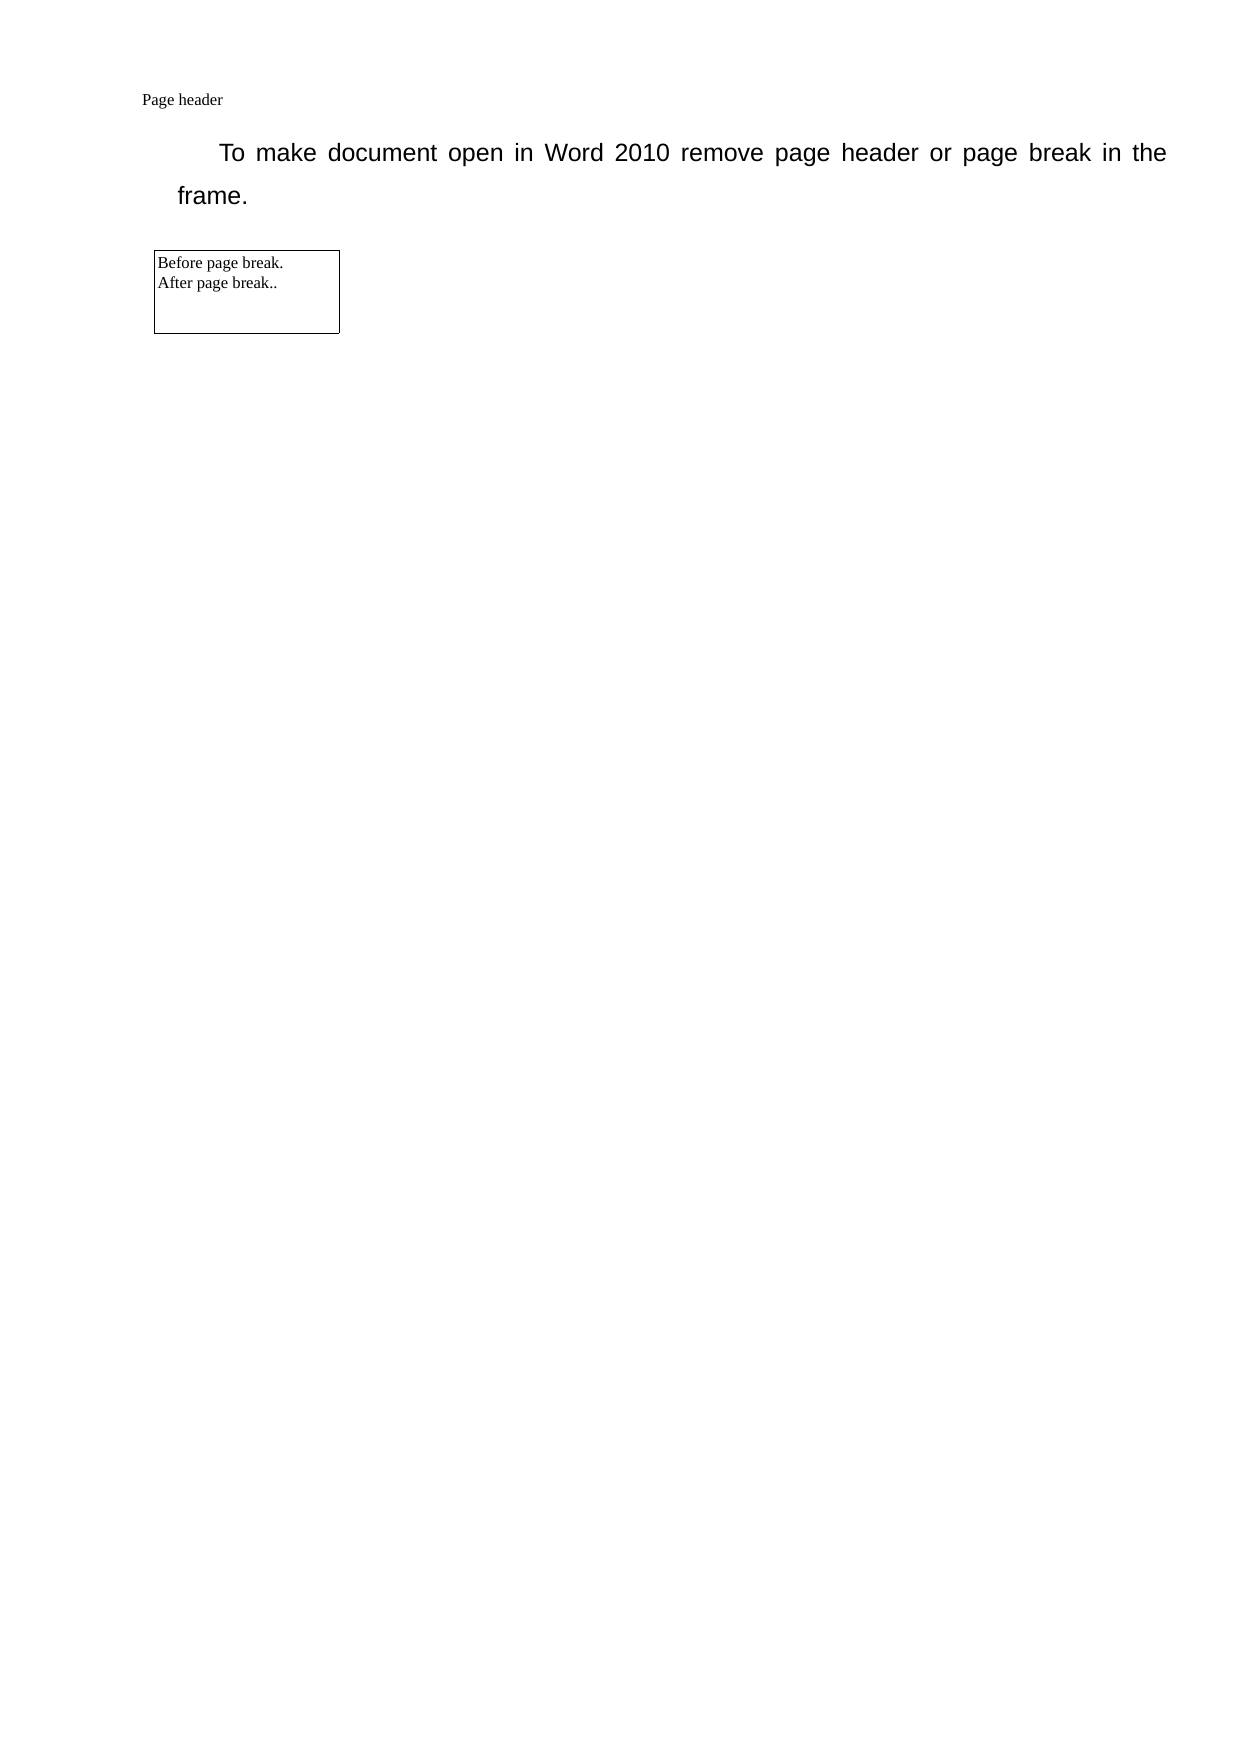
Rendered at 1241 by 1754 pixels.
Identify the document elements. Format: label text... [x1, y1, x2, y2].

text Before page break. [157, 253, 336, 272]
text After page break.. [157, 272, 336, 292]
text To make document open in Word 2010 remove page header or page break in the frame. [177, 138, 1169, 210]
